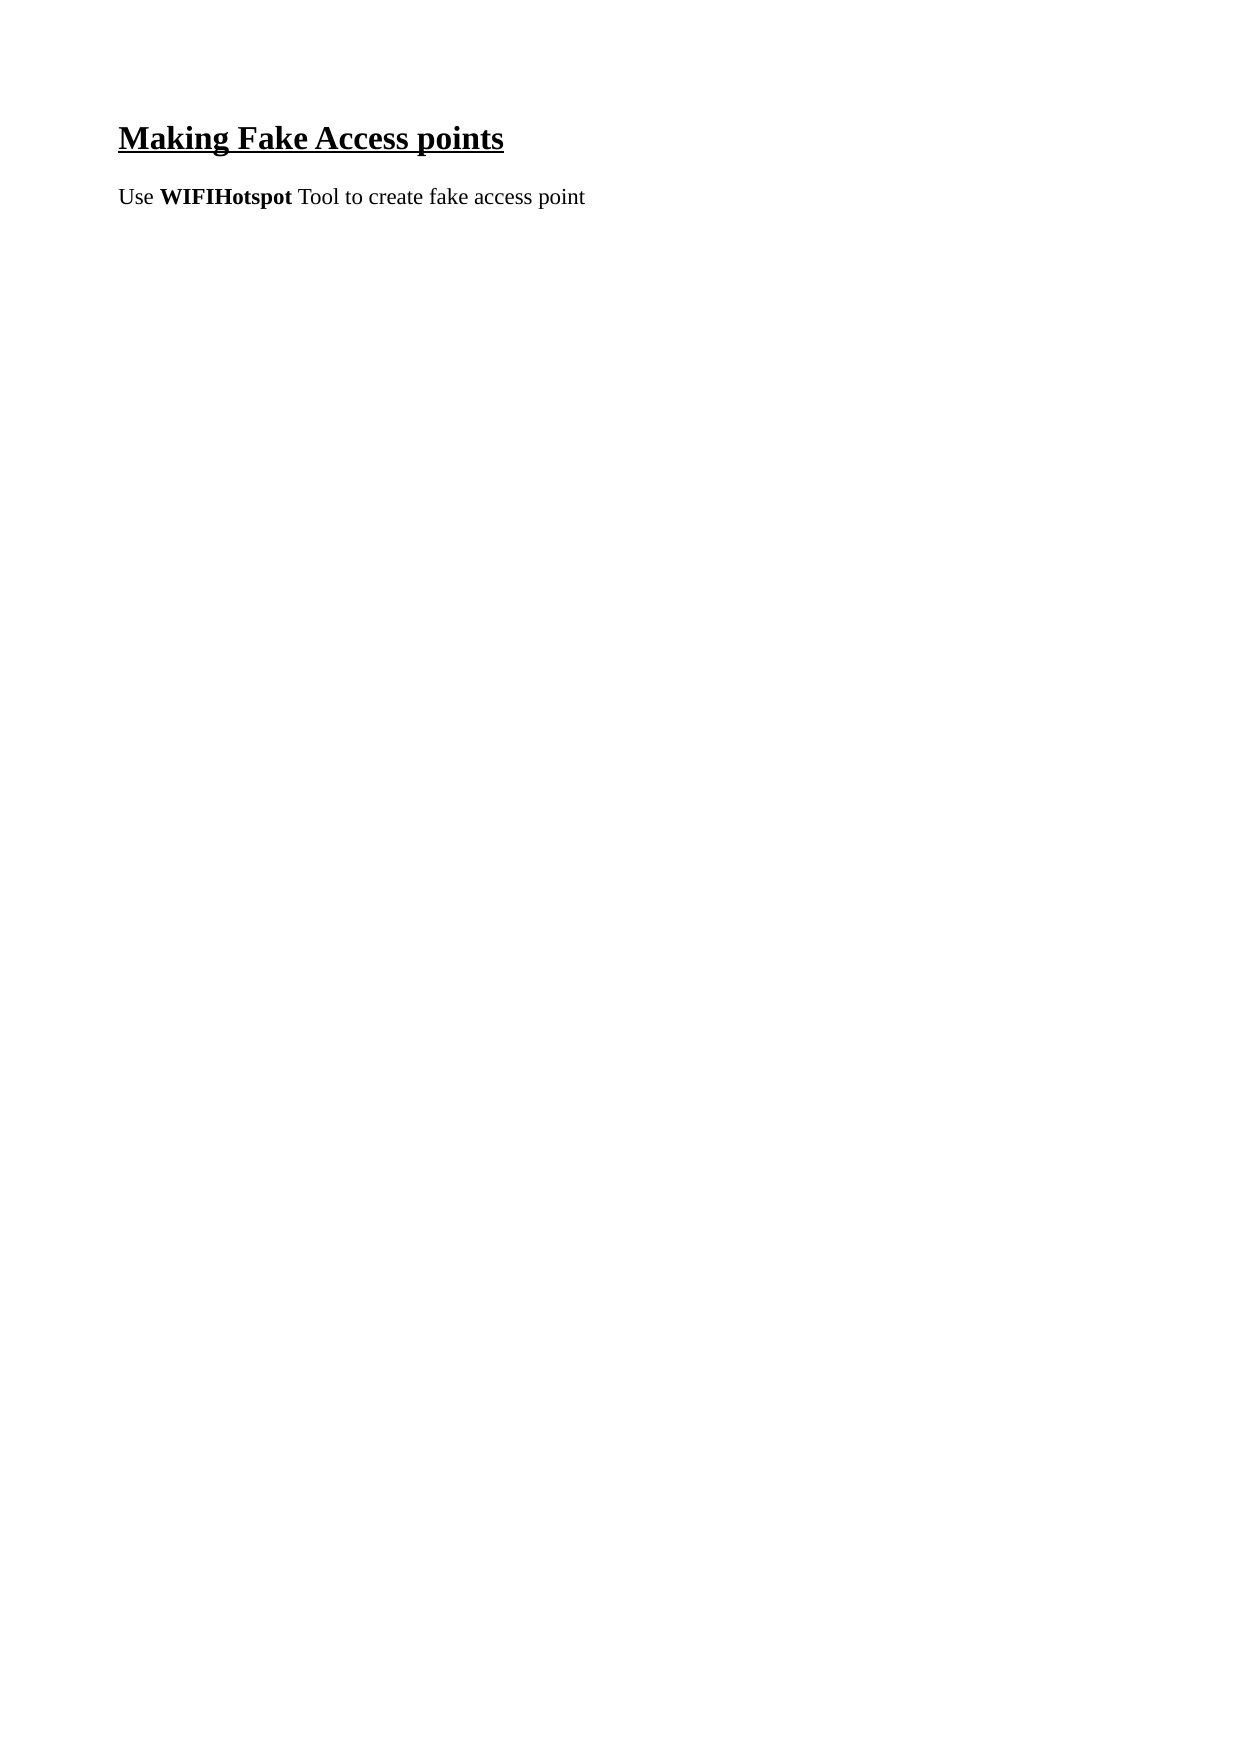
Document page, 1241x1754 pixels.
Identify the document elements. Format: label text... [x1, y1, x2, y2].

text Making Fake Access points [118, 118, 1122, 156]
text Use WIFIHotspot Tool to create fake access point [118, 183, 1122, 209]
